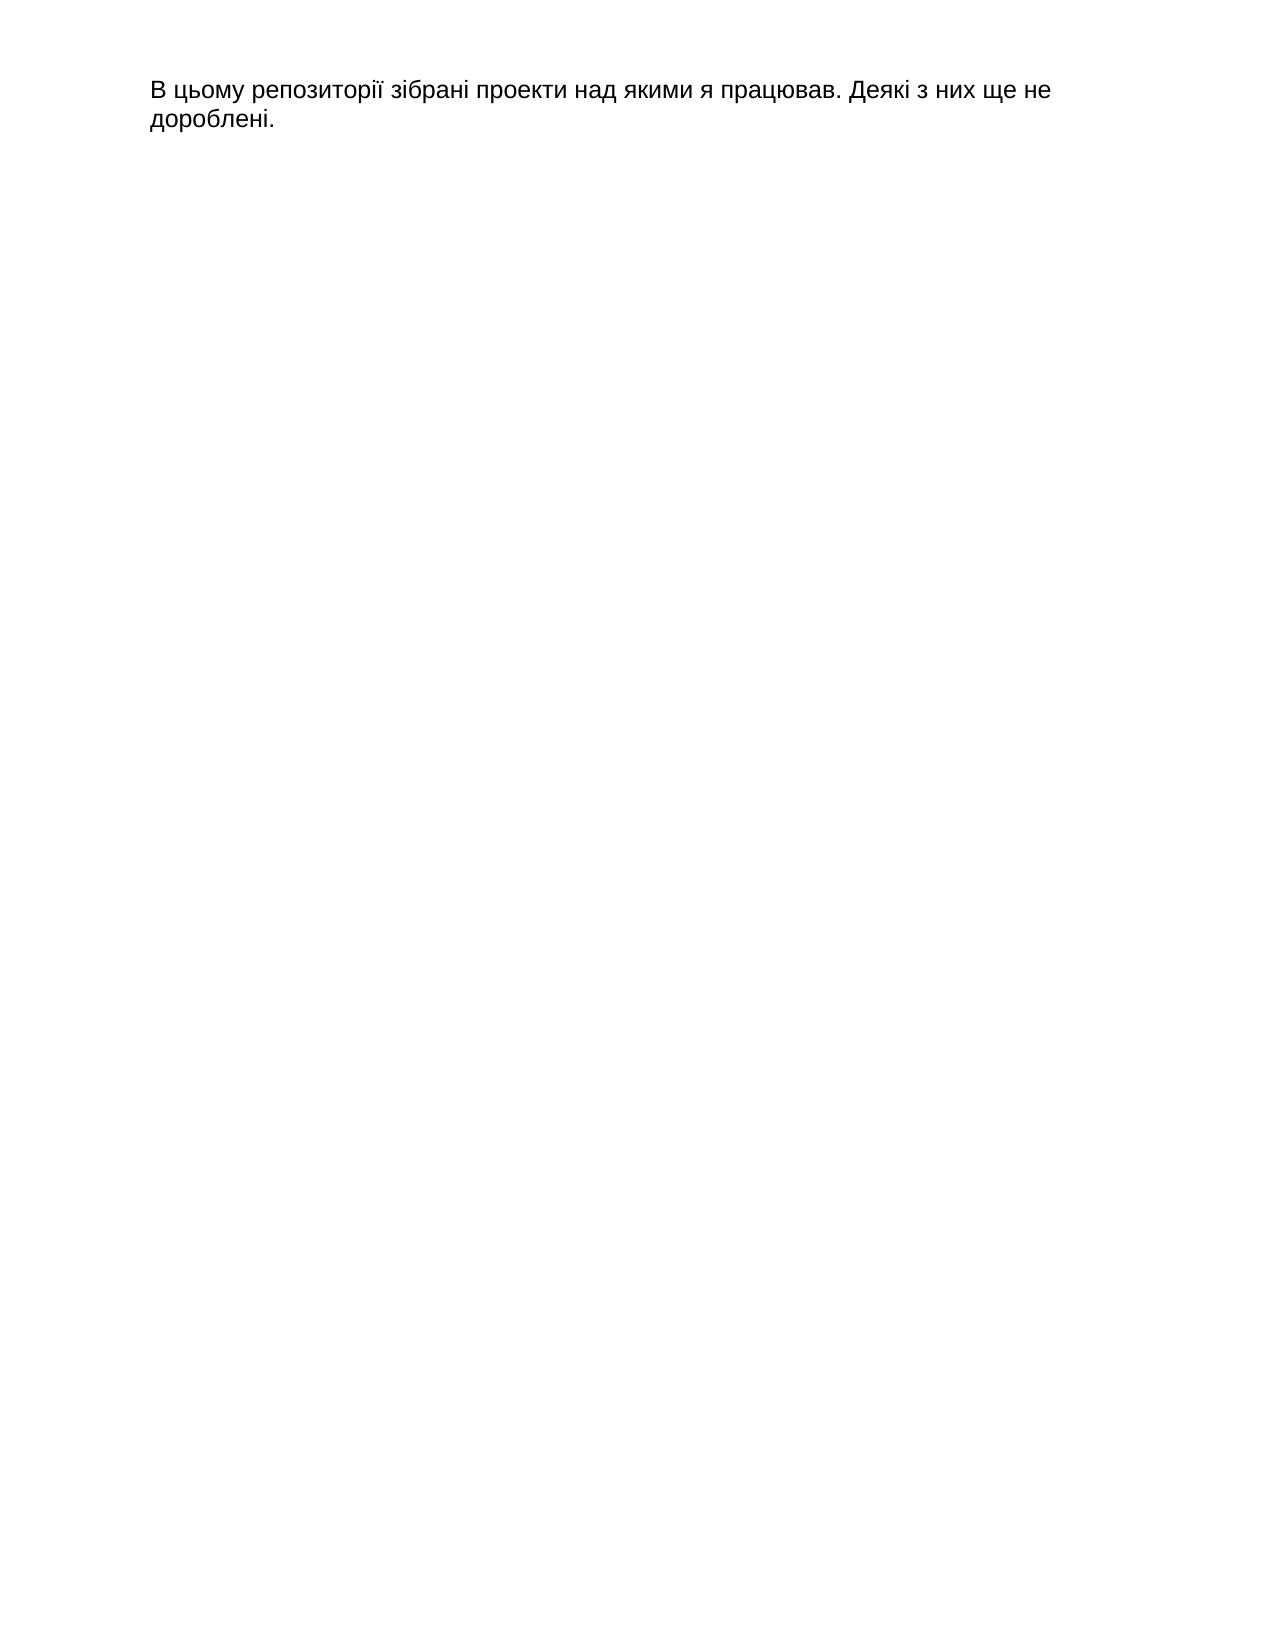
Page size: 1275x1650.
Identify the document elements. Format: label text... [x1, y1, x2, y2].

text В цьому репозиторії зібрані проекти над якими я працював. Деякі з них ще не дороблені. [150, 75, 1125, 132]
